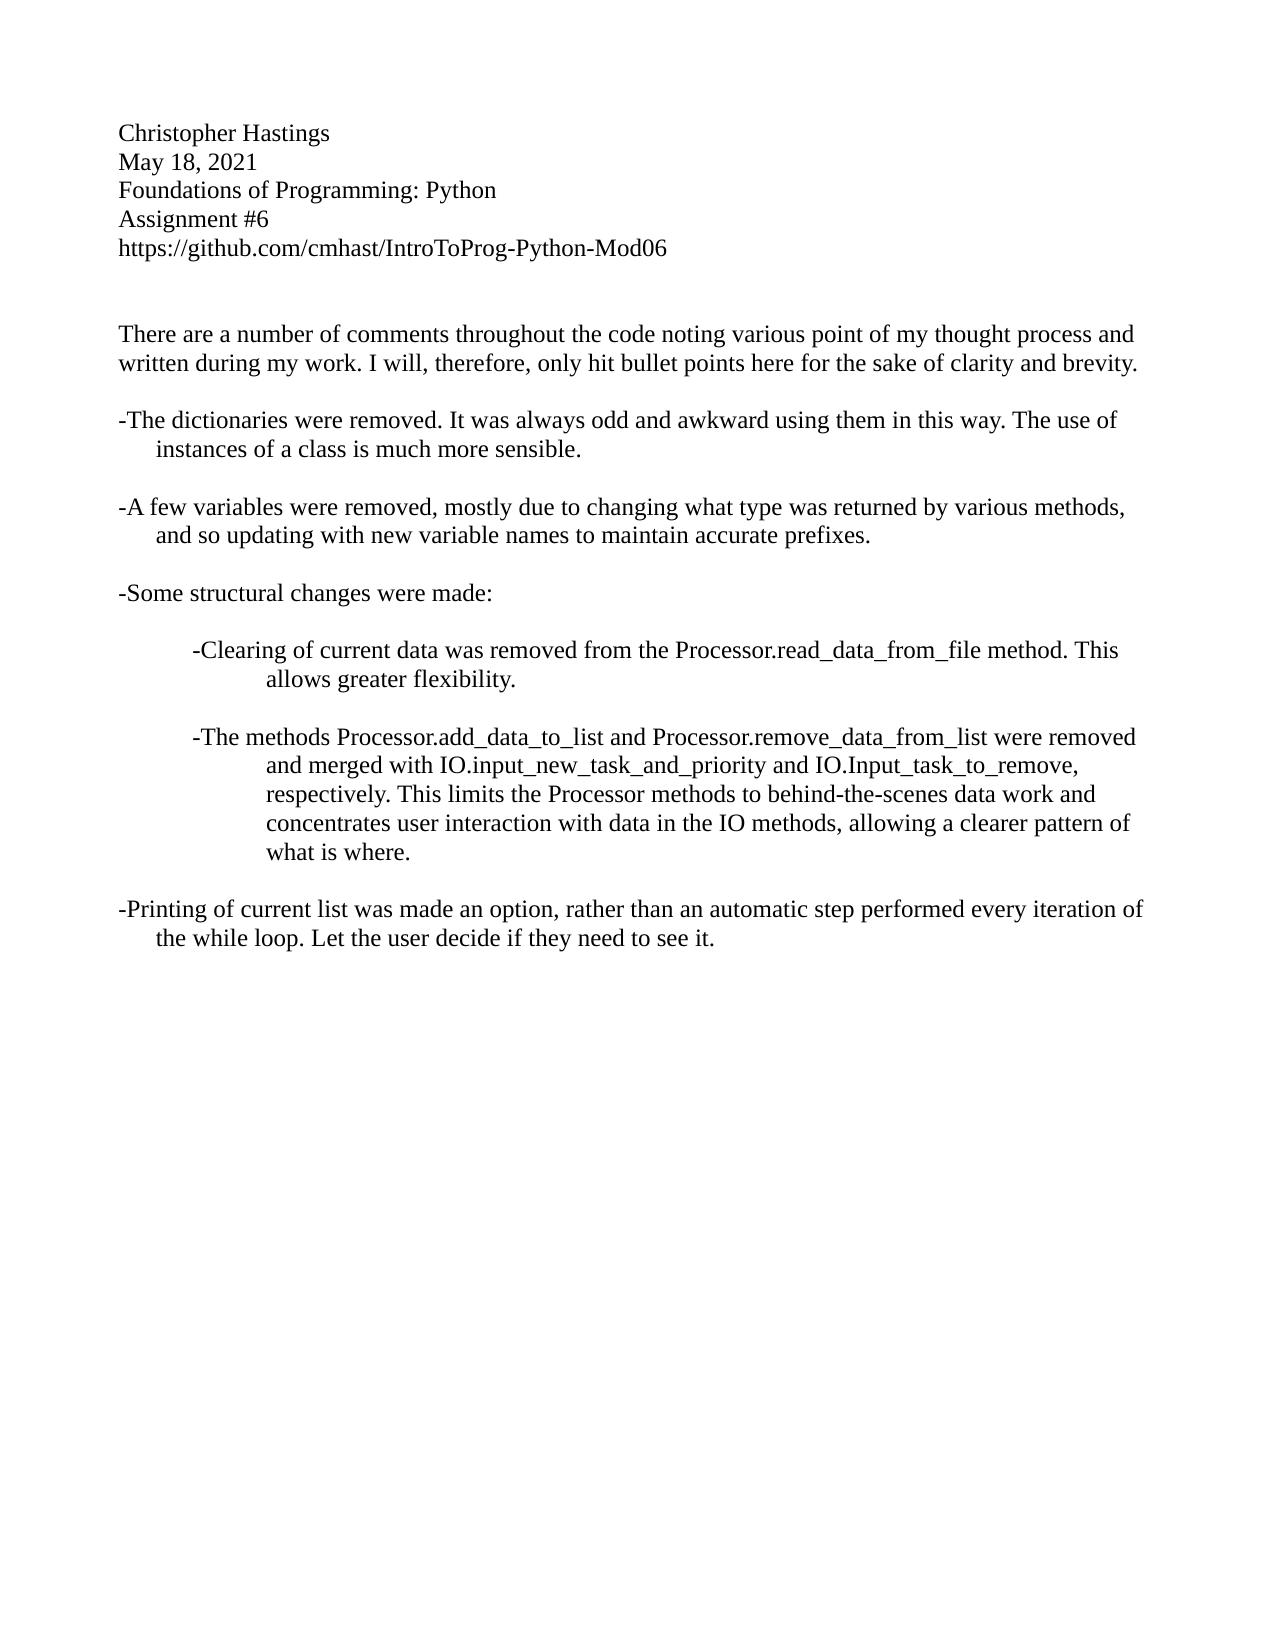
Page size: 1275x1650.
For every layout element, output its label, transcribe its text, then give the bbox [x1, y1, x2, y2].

text concentrates user interaction with data in the IO methods, allowing a clearer pattern of what is where. [118, 808, 1157, 866]
text -A few variables were removed, mostly due to changing what type was returned by various methods, and so updating with new variable names to maintain accurate prefixes. [118, 492, 1157, 549]
text https://github.com/cmhast/IntroToProg-Python-Mod06 [118, 233, 1157, 262]
text -Clearing of current data was removed from the Processor.read_data_from_file method. This [118, 636, 1157, 664]
text allows greater flexibility. [118, 664, 1157, 693]
text Christopher Hastings [118, 118, 1157, 147]
text -Printing of current list was made an option, rather than an automatic step performed every iteration of the while loop. Let the user decide if they need to see it. [118, 894, 1157, 952]
text Foundations of Programming: Python [118, 176, 1157, 204]
text Assignment #6 [118, 204, 1157, 233]
text May 18, 2021 [118, 147, 1157, 176]
text There are a number of comments throughout the code noting various point of my thought process and written during my work. I will, therefore, only hit bullet points here for the sake of clarity and brevity. [118, 319, 1157, 377]
text -Some structural changes were made: [118, 578, 1157, 607]
text -The dictionaries were removed. It was always odd and awkward using them in this way. The use of instances of a class is much more sensible. [118, 406, 1157, 463]
text -The methods Processor.add_data_to_list and Processor.remove_data_from_list were removed and merged with IO.input_new_task_and_priority and IO.Input_task_to_remove, [118, 722, 1157, 779]
text respectively. This limits the Processor methods to behind-the-scenes data work and [118, 779, 1157, 808]
